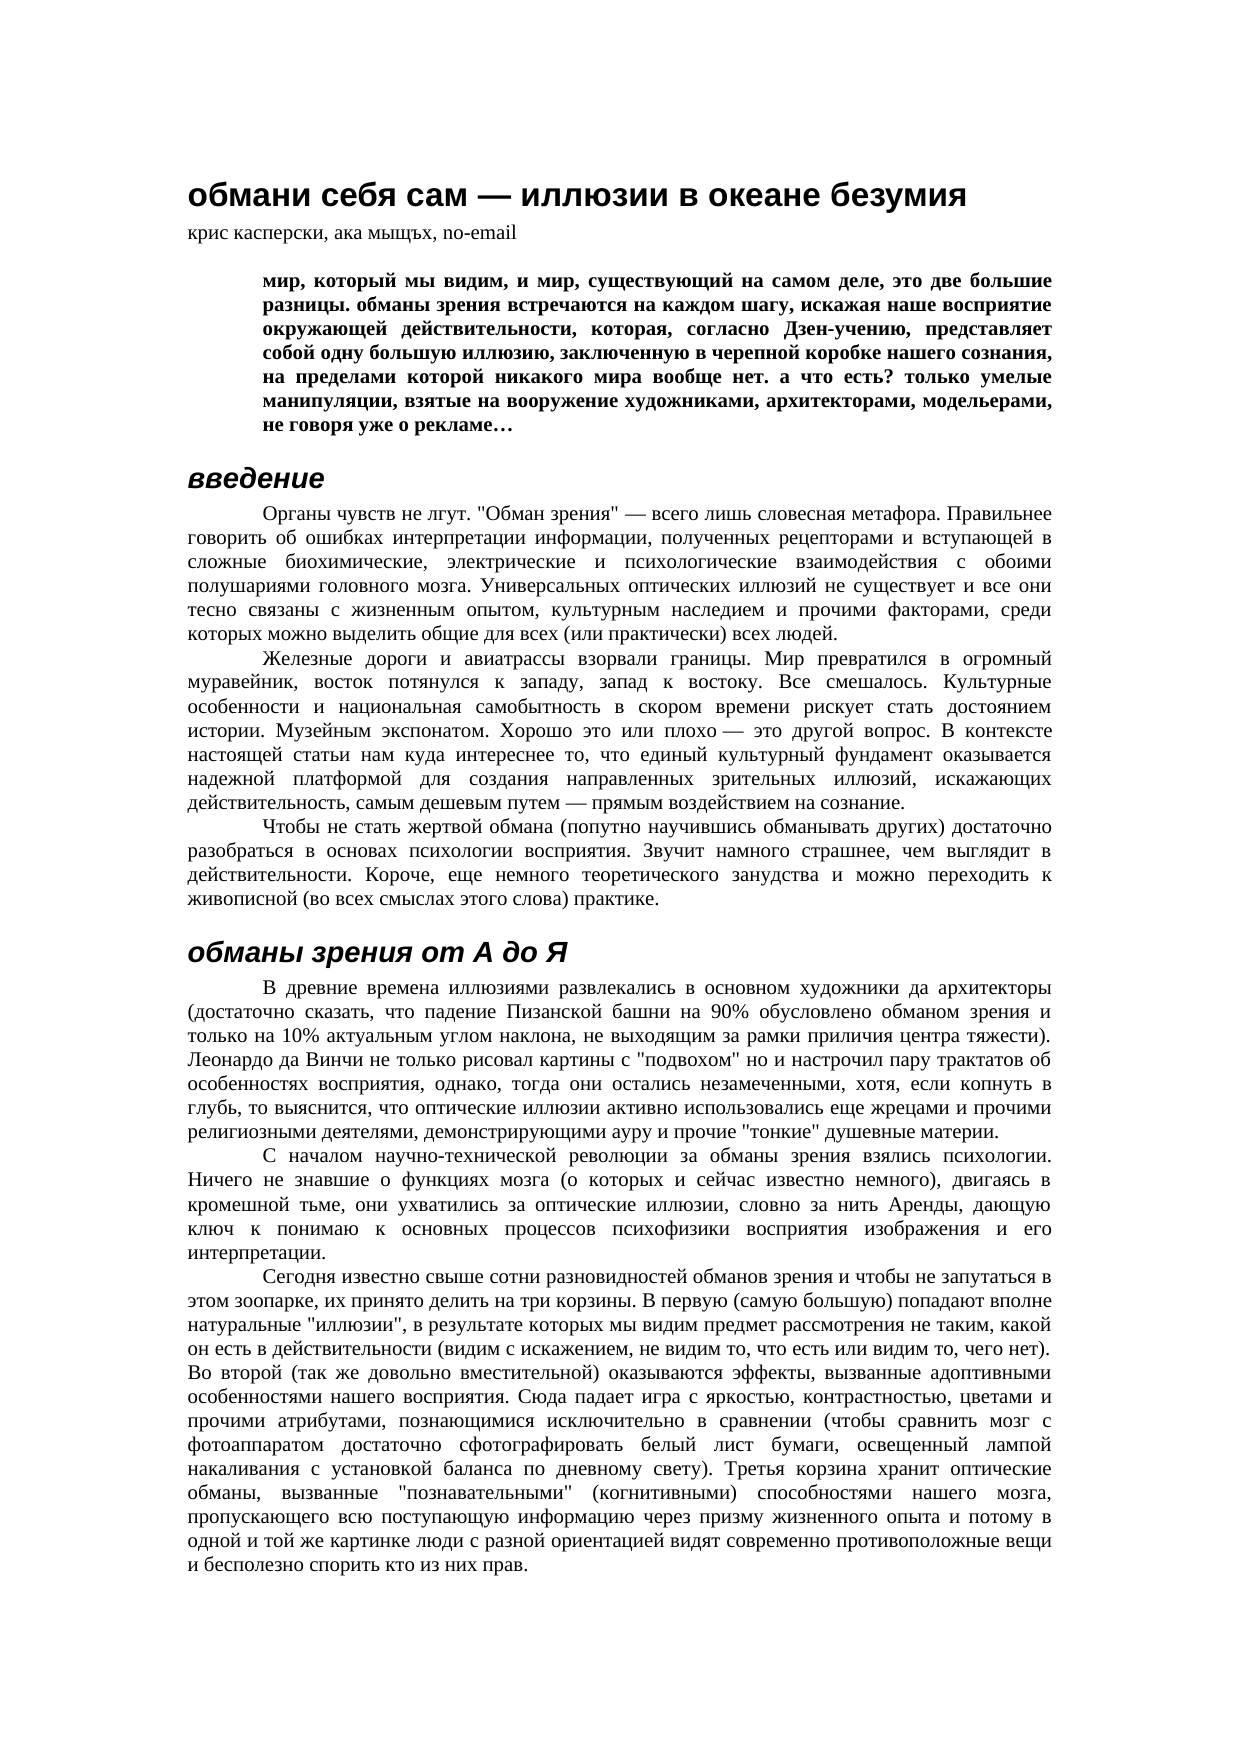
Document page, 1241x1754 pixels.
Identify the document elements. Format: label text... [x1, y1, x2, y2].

text мир, который мы видим, и мир, существующий на самом деле, это две большие разницы. обманы зрения встречаются на каждом шагу, искажая наше восприятие окружающей действительности, которая, согласно Дзен-учению, представляет собой одну большую иллюзию, заключенную в черепной коробке нашего сознания, на пределами которой никакого мира вообще нет. а что есть? только умелые манипуляции, взятые на вооружение художниками, архитекторами, модельерами, не говоря уже о рекламе… [262, 268, 1053, 436]
text Сегодня известно свыше сотни разновидностей обманов зрения и чтобы не запутаться в этом зоопарке, их принято делить на три корзины. В первую (самую большую) попадают вполне натуральные "иллюзии", в результате которых мы видим предмет рассмотрения не таким, какой он есть в действительности (видим с искажением, не видим то, что есть или видим то, чего нет). Во второй (так же довольно вместительной) оказываются эффекты, вызванные адоптивными особенностями нашего восприятия. Сюда падает игра с яркостью, контрастностью, цветами и прочими атрибутами, познающимися исключительно в сравнении (чтобы сравнить мозг с фотоаппаратом достаточно сфотографировать белый лист бумаги, освещенный лампой накаливания с установкой баланса по дневному свету). Третья корзина хранит оптические обманы, вызванные "познавательными" (когнитивными) способностями нашего мозга, пропускающего всю поступающую информацию через призму жизненного опыта и потому в одной и той же картинке люди с разной ориентацией видят современно противоположные вещи и бесполезно спорить кто из них прав. [187, 1264, 1053, 1576]
text В древние времена иллюзиями развлекались в основном художники да архитекторы (достаточно сказать, что падение Пизанской башни на 90% обусловлено обманом зрения и только на 10% актуальным углом наклона, не выходящим за рамки приличия центра тяжести). Леонардо да Винчи не только рисовал картины с "подвохом" но и настрочил пару трактатов об особенностях восприятия, однако, тогда они остались незамеченными, хотя, если копнуть в глубь, то выяснится, что оптические иллюзии активно использовались еще жрецами и прочими религиозными деятелями, демонстрирующими ауру и прочие "тонкие" душевные материи. [187, 975, 1053, 1143]
subtitle обманы зрения от А до Я [187, 935, 1053, 969]
text Железные дороги и авиатрассы взорвали границы. Мир превратился в огромный муравейник, восток потянулся к западу, запад к востоку. Все смешалось. Культурные особенности и национальная самобытность в скором времени рискует стать достоянием истории. Музейным экспонатом. Хорошо это или плохо — это другой вопрос. В контексте настоящей статьи нам куда интереснее то, что единый культурный фундамент оказывается надежной платформой для создания направленных зрительных иллюзий, искажающих действительность, самым дешевым путем — прямым воздействием на сознание. [187, 645, 1053, 814]
text Органы чувств не лгут. "Обман зрения" — всего лишь словесная метафора. Правильнее говорить об ошибках интерпретации информации, полученных рецепторами и вступающей в сложные биохимические, электрические и психологические взаимодействия с обоими полушариями головного мозга. Универсальных оптических иллюзий не существует и все они тесно связаны с жизненным опытом, культурным наследием и прочими факторами, среди которых можно выделить общие для всех (или практически) всех людей. [187, 501, 1053, 645]
text Чтобы не стать жертвой обмана (попутно научившись обманывать других) достаточно разобраться в основах психологии восприятия. Звучит намного страшнее, чем выглядит в действительности. Короче, еще немного теоретического занудства и можно переходить к живописной (во всех смыслах этого слова) практике. [187, 814, 1053, 910]
text крис касперски, ака мыщъх, no-email [187, 220, 1053, 244]
subtitle введение [187, 461, 1053, 495]
subtitle обмани себя сам — иллюзии в океане безумия [187, 175, 1053, 213]
text С началом научно-технической революции за обманы зрения взялись психологии. Ничего не знавшие о функциях мозга (о которых и сейчас известно немного), двигаясь в кромешной тьме, они ухватились за оптические иллюзии, словно за нить Аренды, дающую ключ к понимаю к основных процессов психофизики восприятия изображения и его интерпретации. [187, 1143, 1053, 1264]
